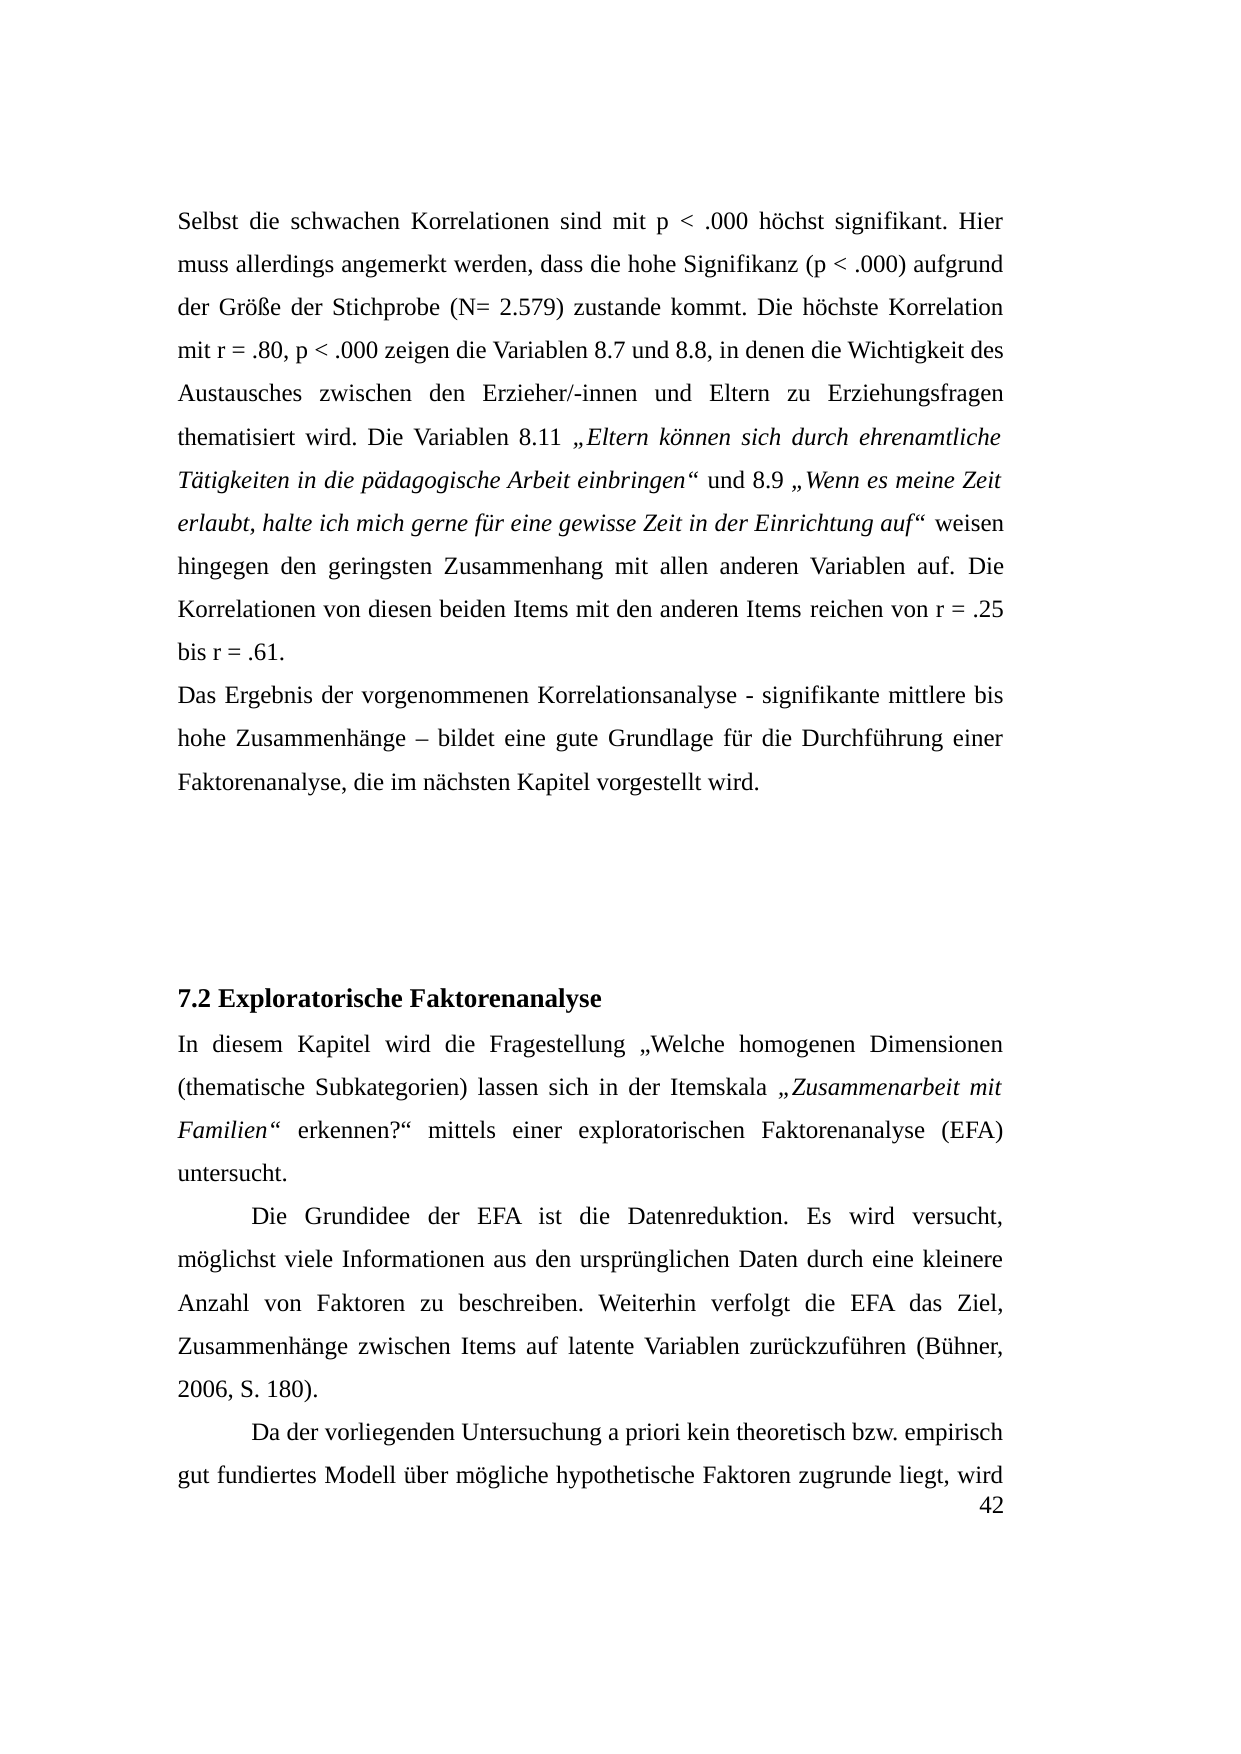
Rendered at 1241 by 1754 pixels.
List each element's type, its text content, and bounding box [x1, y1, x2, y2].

text In diesem Kapitel wird die Fragestellung „Welche homogenen Dimensionen (thematische Subkategorien) lassen sich in der Itemskala „Zusammenarbeit mit Familien“ erkennen?“ mittels einer exploratorischen Faktorenanalyse (EFA) untersucht. [177, 1029, 1004, 1187]
text 7.2 Exploratorische Faktorenanalyse [177, 982, 1004, 1013]
text Die Grundidee der EFA ist die Datenreduktion. Es wird versucht, möglichst viele Informationen aus den ursprünglichen Daten durch eine kleinere Anzahl von Faktoren zu beschreiben. Weiterhin verfolgt die EFA das Ziel, Zusammenhänge zwischen Items auf latente Variablen zurückzuführen (Bühner, 2006, S. 180). [177, 1201, 1004, 1403]
text Das Ergebnis der vorgenommenen Korrelationsanalyse - signifikante mittlere bis hohe Zusammenhänge – bildet eine gute Grundlage für die Durchführung einer Faktorenanalyse, die im nächsten Kapitel vorgestellt wird. [177, 680, 1004, 795]
text Da der vorliegenden Untersuchung a priori kein theoretisch bzw. empirisch gut fundiertes Modell über mögliche hypothetische Faktoren zugrunde liegt, wird [177, 1417, 1004, 1489]
text Selbst die schwachen Korrelationen sind mit p < .000 höchst signifikant. Hier muss allerdings angemerkt werden, dass die hohe Signifikanz (p < .000) aufgrund der Größe der Stichprobe (N= 2.579) zustande kommt. Die höchste Korrelation mit r = .80, p < .000 zeigen die Variablen 8.7 und 8.8, in denen die Wichtigkeit des Austausches zwischen den Erzieher/-innen und Eltern zu Erziehungsfragen thematisiert wird. Die Variablen 8.11 „Eltern können sich durch ehrenamtliche Tätigkeiten in die pädagogische Arbeit einbringen“ und 8.9 „Wenn es meine Zeit erlaubt, halte ich mich gerne für eine gewisse Zeit in der Einrichtung auf“ weisen hingegen den geringsten Zusammenhang mit allen anderen Variablen auf. Die Korrelationen von diesen beiden Items mit den anderen Items reichen von r = .25 bis r = .61. [177, 206, 1004, 666]
